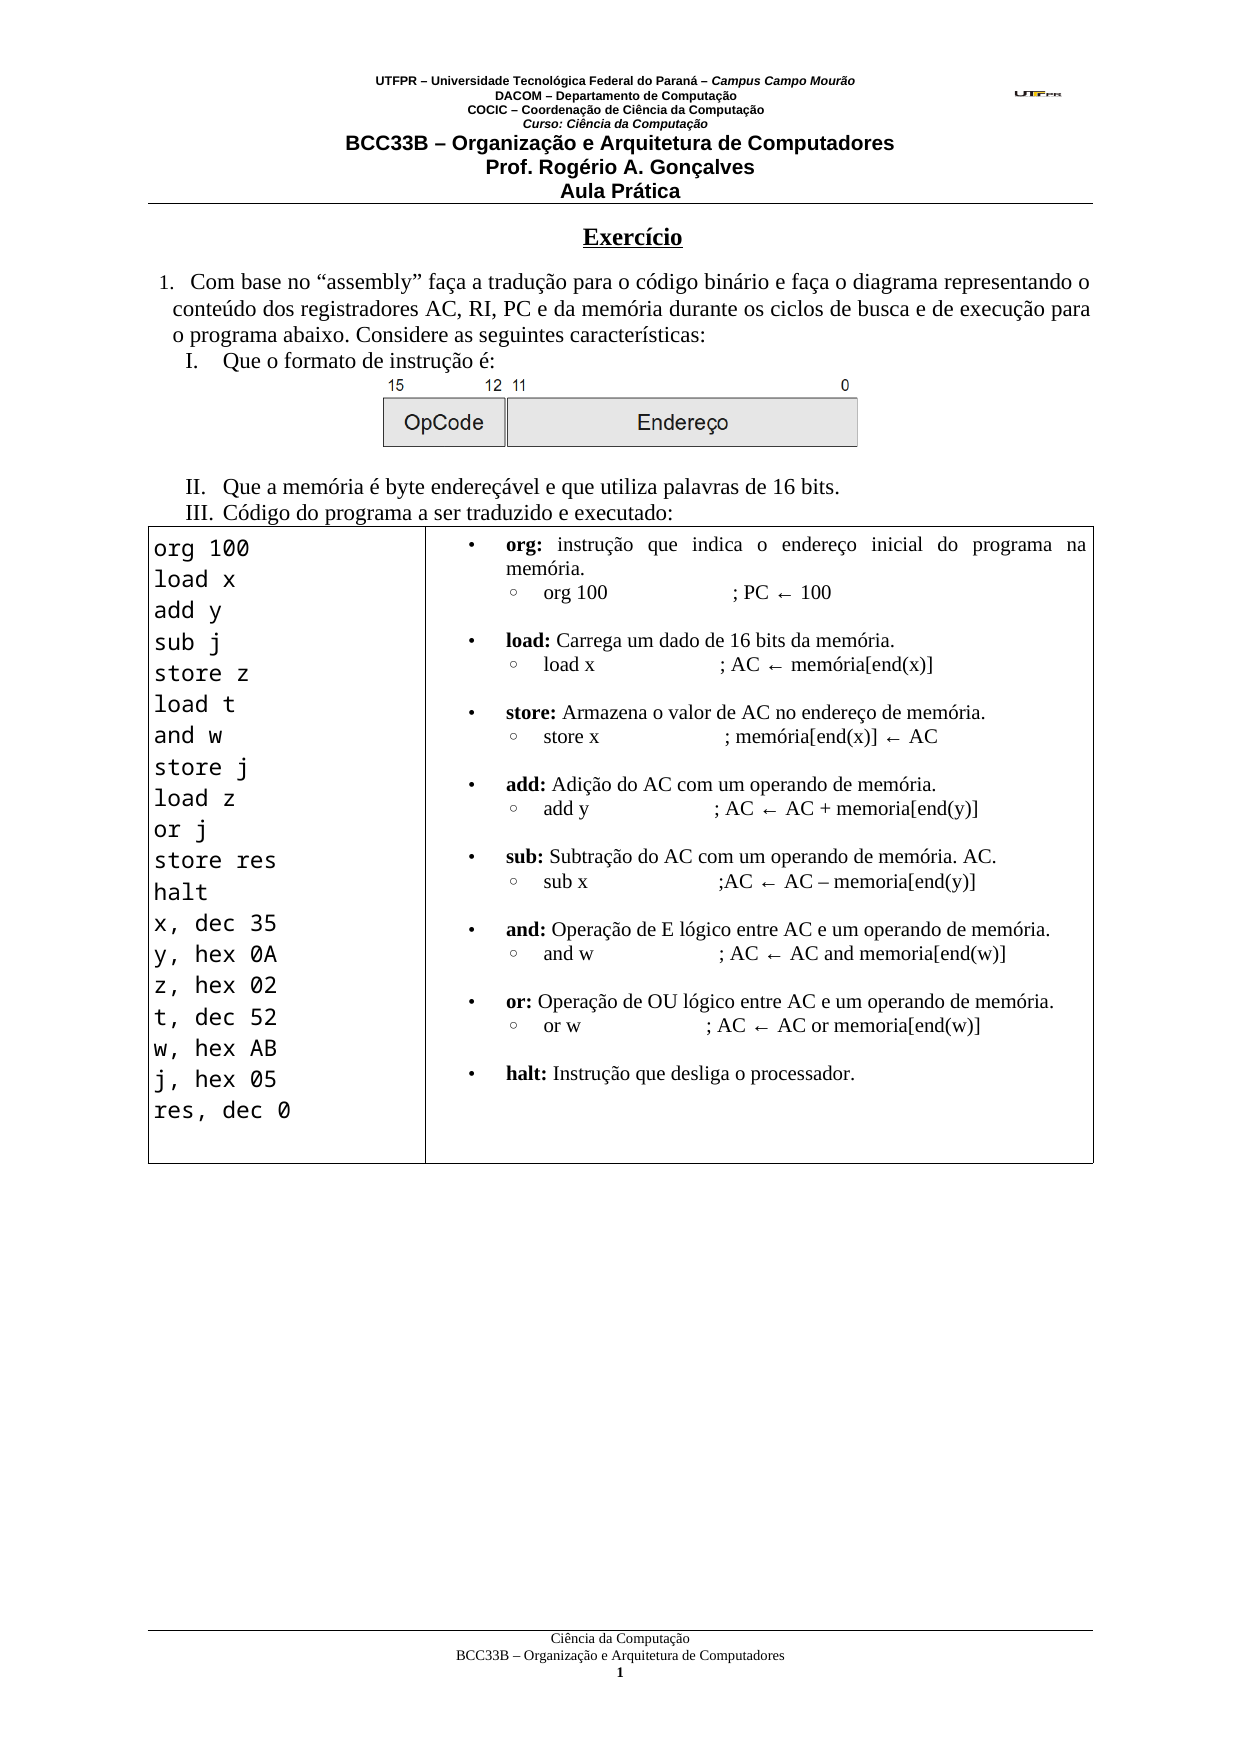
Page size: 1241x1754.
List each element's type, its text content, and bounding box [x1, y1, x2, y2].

list Exercício [153, 222, 1093, 251]
picture [383, 373, 858, 447]
picture [1014, 91, 1062, 97]
list Que o formato de instrução é: [185, 347, 1093, 374]
list Que a memória é byte endereçável e que utiliza palavras de 16 bits. [185, 473, 1093, 499]
table_header org 100 load x add y sub j store z load t and w store j load z or j store res halt x, dec 35 y, hex 0A z, hex 02 t, dec 52 w, hex AB j, hex 05 res, dec 0 [149, 527, 425, 1162]
list Com base no “assembly” faça a tradução para o código binário e faça o diagrama representando o conteúdo dos registradores AC, RI, PC e da memória durante os ciclos de busca e de execução para o programa abaixo. Considere as seguintes características: [153, 268, 1093, 347]
list Código do programa a ser traduzido e executado: [185, 499, 1093, 526]
table_header org: instrução que indica o endereço inicial do programa na memória. org 100 ; PC ← 100 load: Carrega um dado de 16 bits da memória. load x ; AC ← memória[end(x)] store: Armazena o valor de AC no endereço de memória. store x ; memória[end(x)] ← AC add: Adição do AC com um operando de memória. add y ; AC ← AC + memoria[end(y)] sub: Subtração do AC com um operando de memória. AC. sub x ;AC ← AC – memoria[end(y)] and: Operação de E lógico entre AC e um operando de memória. and w ; AC ← AC and memoria[end(w)] or: Operação de OU lógico entre AC e um operando de memória. or w ; AC ← AC or memoria[end(w)] halt: Instrução que desliga o processador. [426, 527, 1093, 1162]
